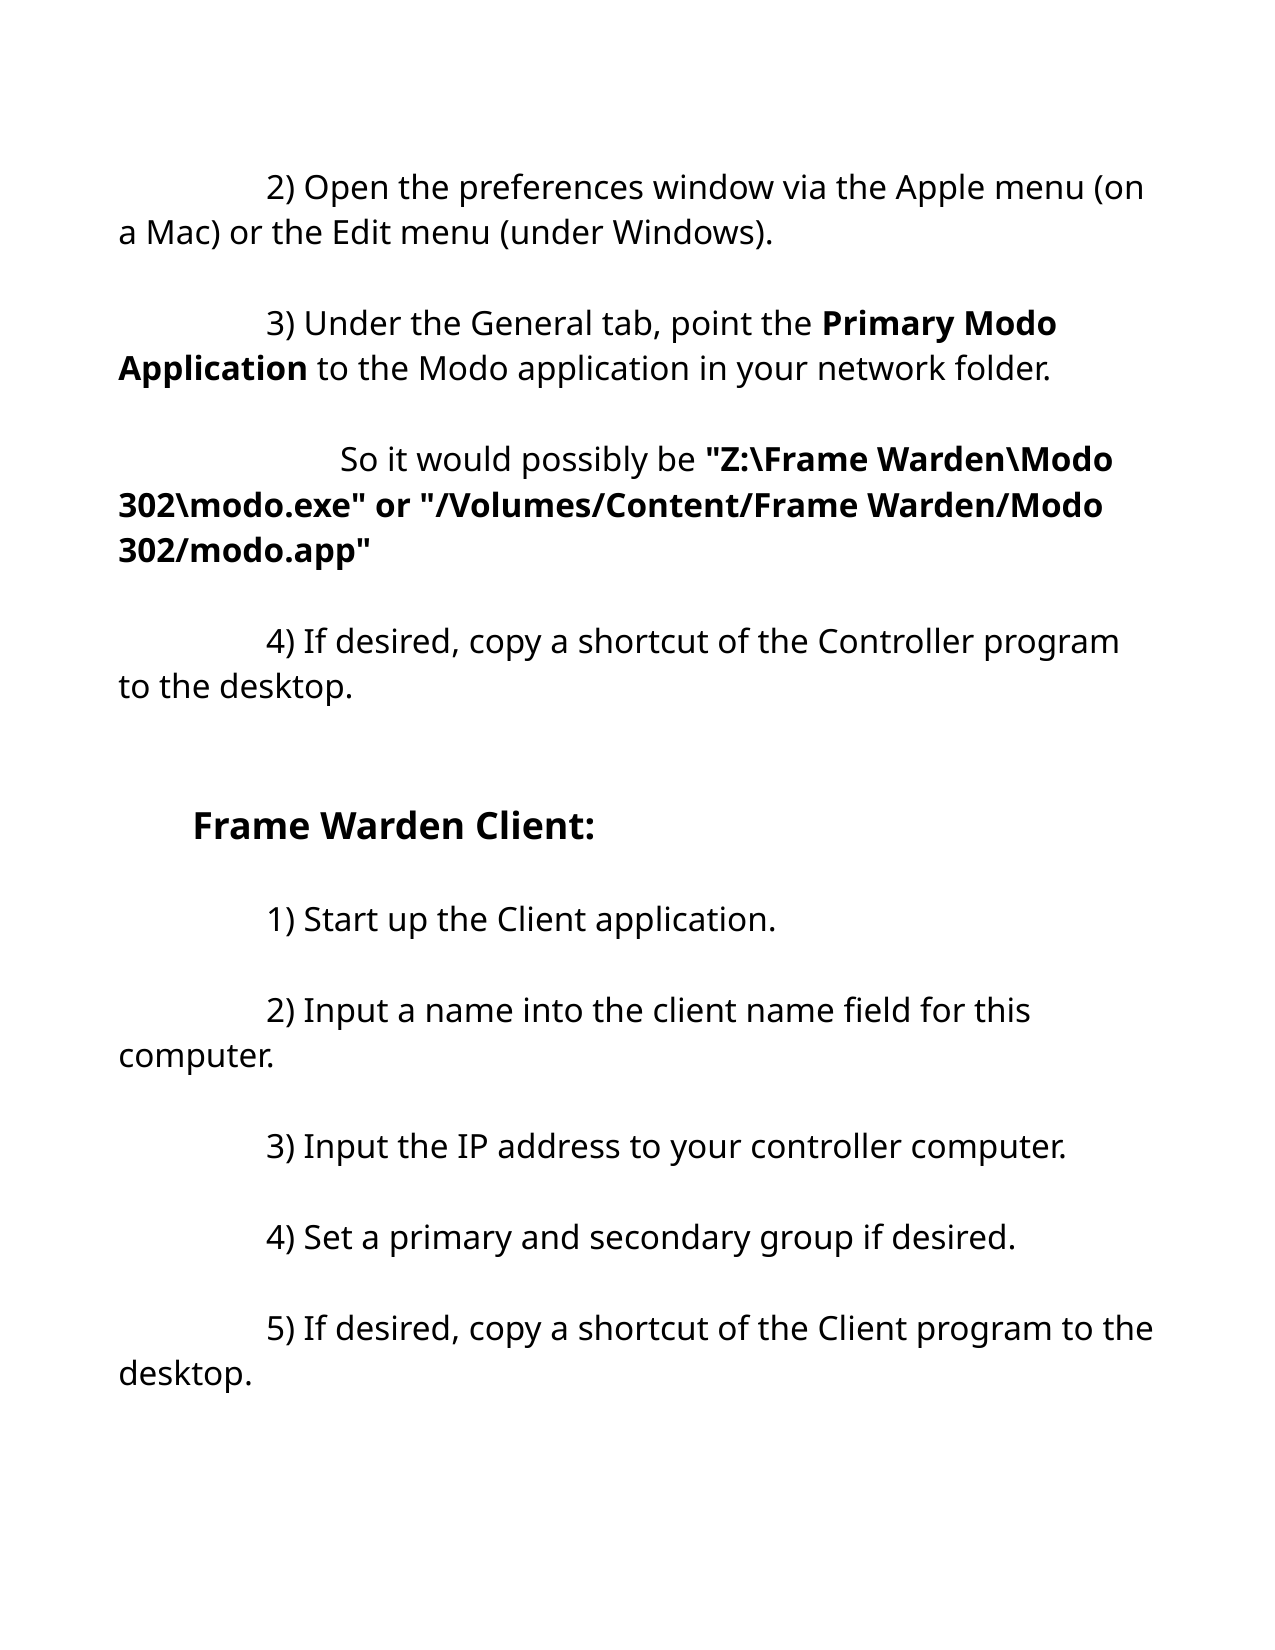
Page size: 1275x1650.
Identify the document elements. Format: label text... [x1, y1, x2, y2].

text So it would possibly be "Z:\Frame Warden\Modo 302\modo.exe" or "/Volumes/Content/Frame Warden/Modo 302/modo.app" [118, 436, 1157, 572]
text Frame Warden Client: [118, 799, 1157, 850]
text 2) Open the preferences window via the Apple menu (on a Mac) or the Edit menu (under Windows). [118, 163, 1157, 254]
text 5) If desired, copy a shortcut of the Client program to the desktop. [118, 1304, 1157, 1395]
text 2) Input a name into the client name field for this computer. [118, 987, 1157, 1077]
text 4) Set a primary and secondary group if desired. [118, 1214, 1157, 1259]
text 4) If desired, copy a shortcut of the Controller program to the desktop. [118, 618, 1157, 708]
text 3) Input the IP address to your controller computer. [118, 1123, 1157, 1168]
text 1) Start up the Client application. [118, 896, 1157, 941]
text 3) Under the General tab, point the Primary Modo Application to the Modo application in your network folder. [118, 300, 1157, 391]
